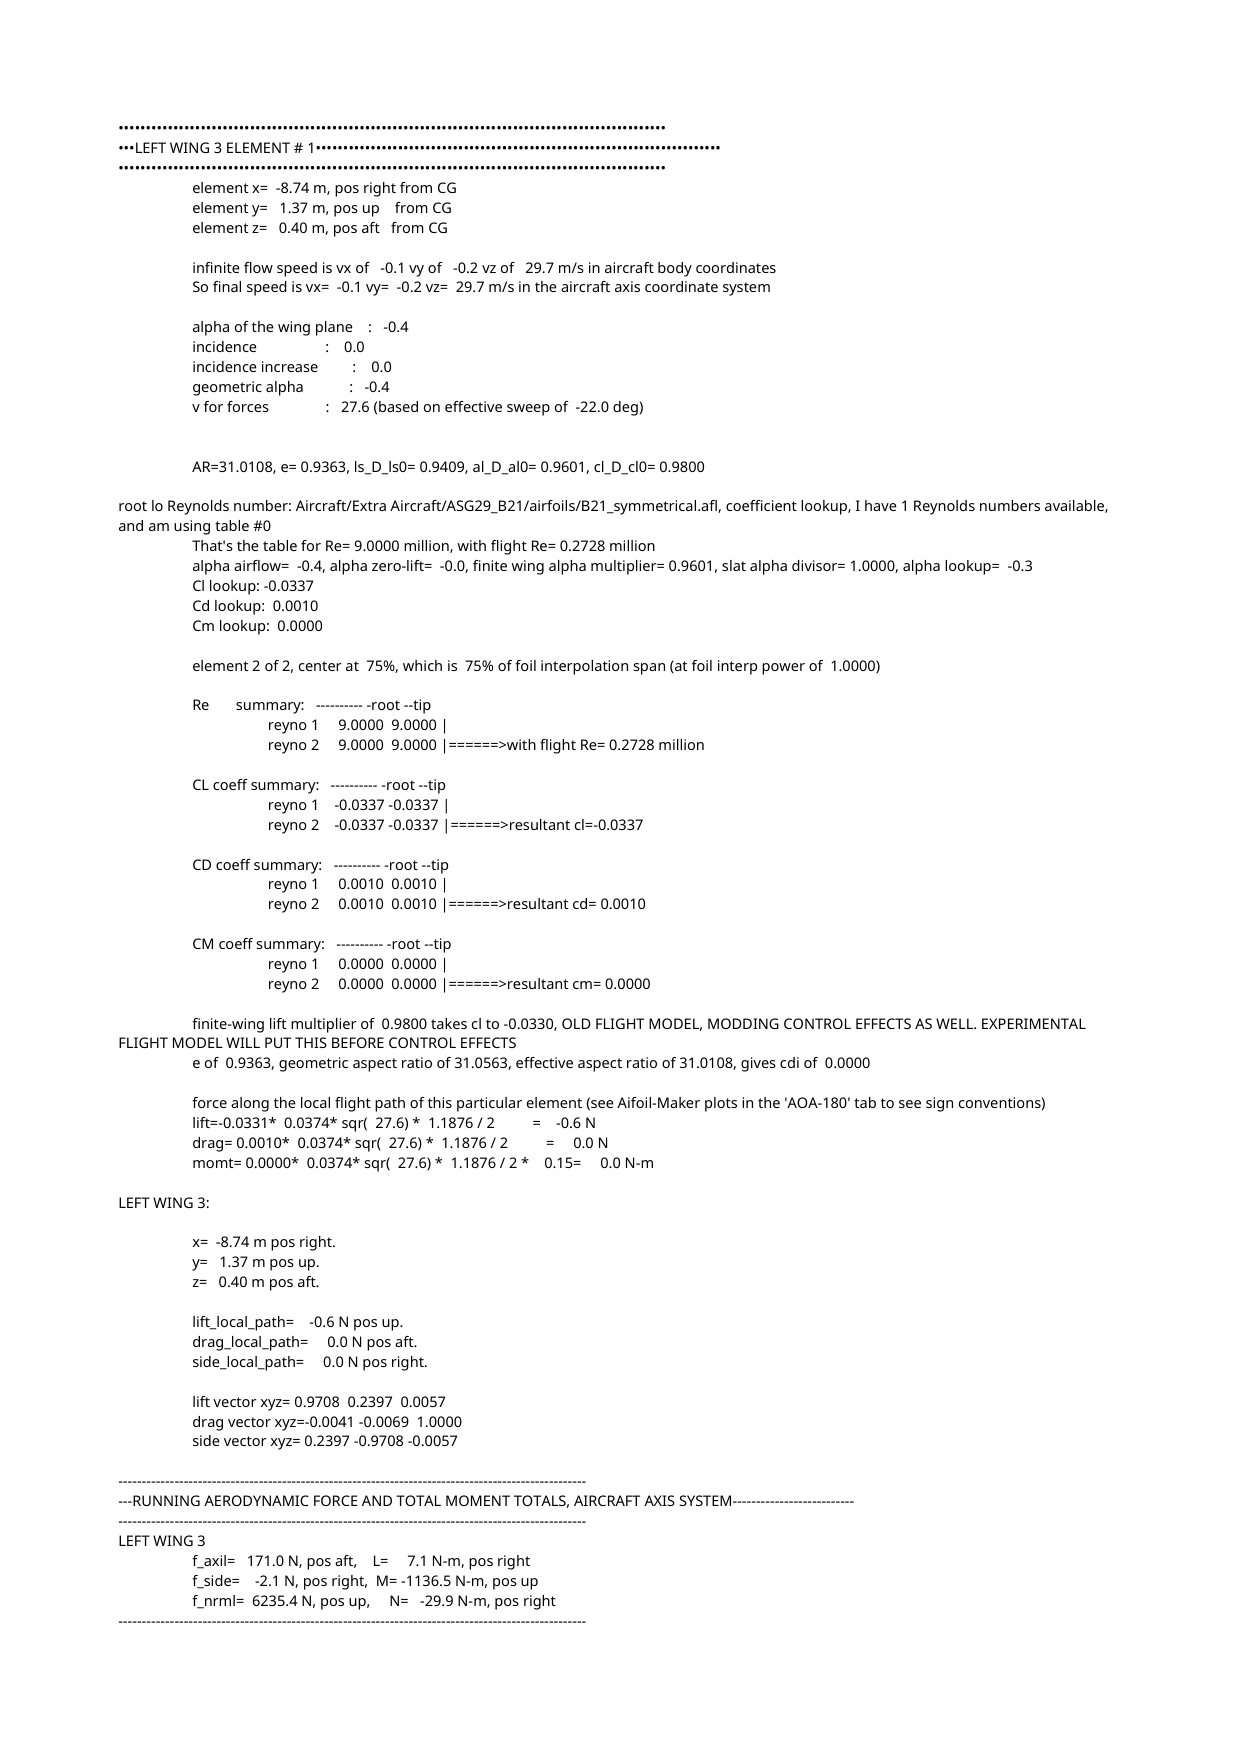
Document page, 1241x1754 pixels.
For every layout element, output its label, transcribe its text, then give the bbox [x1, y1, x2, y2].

text ---------------------------------------------------------------------------------------------------- [118, 1511, 1122, 1531]
text drag_local_path= 0.0 N pos aft. [118, 1332, 1122, 1352]
text LEFT WING 3: [118, 1192, 1122, 1212]
text alpha airflow= -0.4, alpha zero-lift= -0.0, finite wing alpha multiplier= 0.9601, slat alpha divisor= 1.0000, alpha lookup= -0.3 [118, 556, 1122, 576]
text •••LEFT WING 3 ELEMENT # 1•••••••••••••••••••••••••••••••••••••••••••••••••••••••••••••••••••••••••• [118, 138, 1122, 158]
text lift vector xyz= 0.9708 0.2397 0.0057 [118, 1391, 1122, 1411]
text reyno 1 9.0000 9.0000 | [118, 715, 1122, 735]
text drag= 0.0010* 0.0374* sqr( 27.6) * 1.1876 / 2 = 0.0 N [118, 1133, 1122, 1153]
text So final speed is vx= -0.1 vy= -0.2 vz= 29.7 m/s in the aircraft axis coordinate system [118, 277, 1122, 297]
text x= -8.74 m pos right. [118, 1232, 1122, 1252]
text y= 1.37 m pos up. [118, 1252, 1122, 1272]
text •••••••••••••••••••••••••••••••••••••••••••••••••••••••••••••••••••••••••••••••••••••••••••••••••••• [118, 158, 1122, 178]
text reyno 2 -0.0337 -0.0337 |======>resultant cl=-0.0337 [118, 814, 1122, 834]
text side_local_path= 0.0 N pos right. [118, 1352, 1122, 1372]
text v for forces : 27.6 (based on effective sweep of -22.0 deg) [118, 397, 1122, 417]
text reyno 1 0.0000 0.0000 | [118, 954, 1122, 974]
text reyno 2 9.0000 9.0000 |======>with flight Re= 0.2728 million [118, 735, 1122, 755]
text reyno 1 -0.0337 -0.0337 | [118, 794, 1122, 814]
text Re summary: ---------- -root --tip [118, 695, 1122, 715]
text LEFT WING 3 [118, 1531, 1122, 1551]
text element 2 of 2, center at 75%, which is 75% of foil interpolation span (at foil interp power of 1.0000) [118, 655, 1122, 675]
text AR=31.0108, e= 0.9363, ls_D_ls0= 0.9409, al_D_al0= 0.9601, cl_D_cl0= 0.9800 [118, 456, 1122, 476]
text reyno 2 0.0000 0.0000 |======>resultant cm= 0.0000 [118, 974, 1122, 993]
text force along the local flight path of this particular element (see Aifoil-Maker plots in the 'AOA-180' tab to see sign conventions) [118, 1093, 1122, 1113]
text ---RUNNING AERODYNAMIC FORCE AND TOTAL MOMENT TOTALS, AIRCRAFT AXIS SYSTEM-------------------------- [118, 1491, 1122, 1511]
text CD coeff summary: ---------- -root --tip [118, 854, 1122, 874]
text ---------------------------------------------------------------------------------------------------- [118, 1610, 1122, 1630]
text incidence : 0.0 [118, 337, 1122, 357]
text Cd lookup: 0.0010 [118, 596, 1122, 616]
text ---------------------------------------------------------------------------------------------------- [118, 1471, 1122, 1491]
text CM coeff summary: ---------- -root --tip [118, 934, 1122, 954]
text lift_local_path= -0.6 N pos up. [118, 1312, 1122, 1332]
text •••••••••••••••••••••••••••••••••••••••••••••••••••••••••••••••••••••••••••••••••••••••••••••••••••• [118, 118, 1122, 138]
text infinite flow speed is vx of -0.1 vy of -0.2 vz of 29.7 m/s in aircraft body coordinates [118, 257, 1122, 277]
text f_nrml= 6235.4 N, pos up, N= -29.9 N-m, pos right [118, 1590, 1122, 1610]
text finite-wing lift multiplier of 0.9800 takes cl to -0.0330, OLD FLIGHT MODEL, MODDING CONTROL EFFECTS AS WELL. EXPERIMENTAL FLIGHT MODEL WILL PUT THIS BEFORE CONTROL EFFECTS [118, 1013, 1122, 1053]
text Cl lookup: -0.0337 [118, 576, 1122, 596]
text That's the table for Re= 9.0000 million, with flight Re= 0.2728 million [118, 536, 1122, 556]
text alpha of the wing plane : -0.4 [118, 317, 1122, 337]
text lift=-0.0331* 0.0374* sqr( 27.6) * 1.1876 / 2 = -0.6 N [118, 1113, 1122, 1133]
text Cm lookup: 0.0000 [118, 616, 1122, 635]
text element x= -8.74 m, pos right from CG [118, 178, 1122, 198]
text momt= 0.0000* 0.0374* sqr( 27.6) * 1.1876 / 2 * 0.15= 0.0 N-m [118, 1153, 1122, 1173]
text CL coeff summary: ---------- -root --tip [118, 775, 1122, 794]
text e of 0.9363, geometric aspect ratio of 31.0563, effective aspect ratio of 31.0108, gives cdi of 0.0000 [118, 1053, 1122, 1073]
text drag vector xyz=-0.0041 -0.0069 1.0000 [118, 1411, 1122, 1431]
text reyno 1 0.0010 0.0010 | [118, 874, 1122, 894]
text geometric alpha : -0.4 [118, 377, 1122, 397]
text z= 0.40 m pos aft. [118, 1272, 1122, 1292]
text f_side= -2.1 N, pos right, M= -1136.5 N-m, pos up [118, 1571, 1122, 1590]
text side vector xyz= 0.2397 -0.9708 -0.0057 [118, 1431, 1122, 1451]
text element z= 0.40 m, pos aft from CG [118, 218, 1122, 237]
text element y= 1.37 m, pos up from CG [118, 198, 1122, 218]
text f_axil= 171.0 N, pos aft, L= 7.1 N-m, pos right [118, 1551, 1122, 1571]
text reyno 2 0.0010 0.0010 |======>resultant cd= 0.0010 [118, 894, 1122, 914]
text root lo Reynolds number: Aircraft/Extra Aircraft/ASG29_B21/airfoils/B21_symmetrical.afl, coefficient lookup, I have 1 Reynolds numbers available, and am using table #0 [118, 496, 1122, 536]
text incidence increase : 0.0 [118, 357, 1122, 377]
